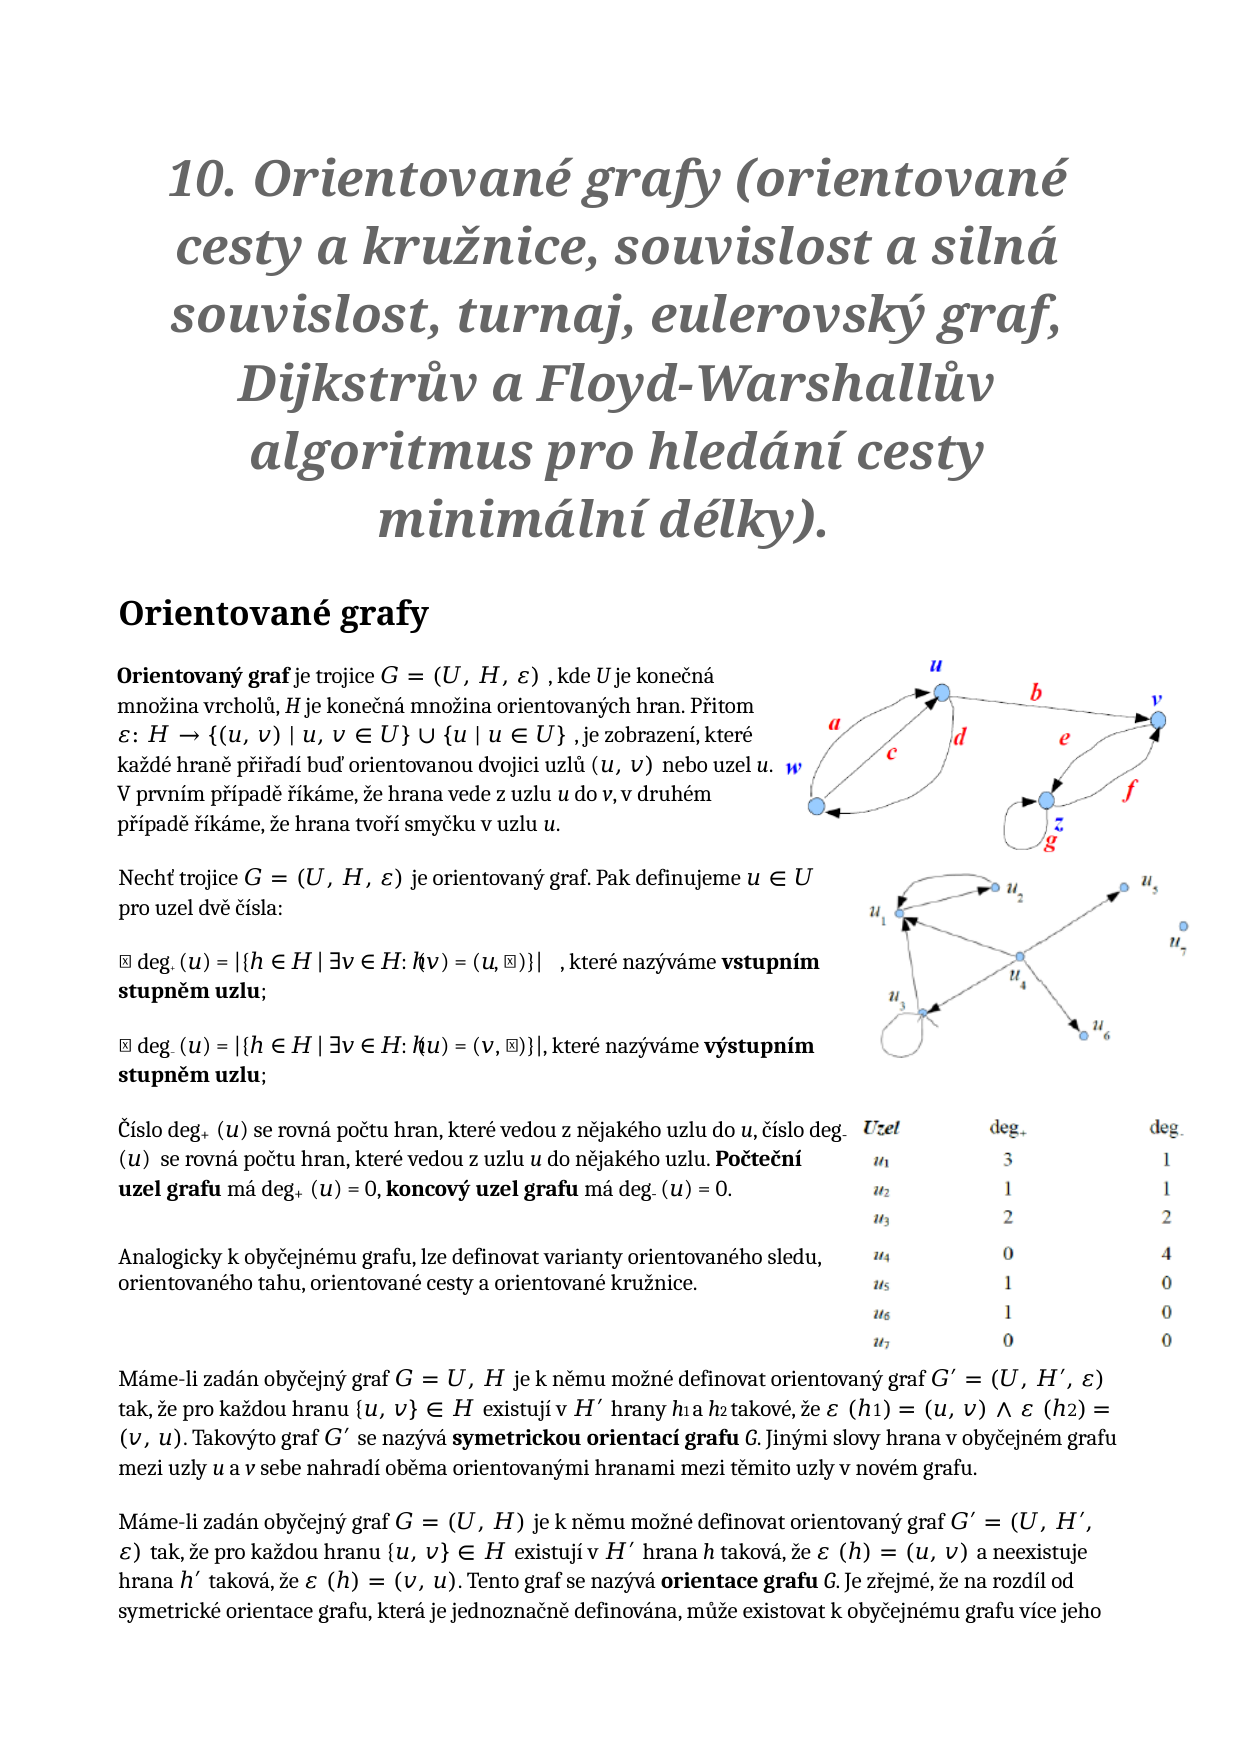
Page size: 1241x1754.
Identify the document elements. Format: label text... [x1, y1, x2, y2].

text  deg− (𝑢) = |{ℎ ∈ 𝐻 | ∃𝑣 ∈ 𝐻: 𝜀 (ℎ) = (𝑢, 𝑣)}|, které nazýváme výstupním stupněm uzlu; [118, 1030, 847, 1089]
text Číslo deg+ (𝑢) se rovná počtu hran, které vedou z nějakého uzlu do u, číslo deg- (𝑢) se rovná počtu hran, které vedou z uzlu u do nějakého uzlu. Počteční uzel grafu má deg+ (𝑢) = 0, koncový uzel grafu má deg- (𝑢) = 0. [118, 1114, 847, 1202]
text Máme-li zadán obyčejný graf 𝐺 = 𝑈, 𝐻 je k němu možné definovat orientovaný graf 𝐺′ = (𝑈, 𝐻′, 𝜀) tak, že pro každou hranu {𝑢, 𝑣} ∈ 𝐻 existují v 𝐻′ hrany h1 a h2 takové, že 𝜀 (ℎ1) = (𝑢, 𝑣) ∧ 𝜀 (ℎ2) = (𝑣, 𝑢). Takovýto graf 𝐺′ se nazývá symetrickou orientací grafu G. Jinými slovy hrana v obyčejném grafu mezi uzly u a v sebe nahradí oběma orientovanými hranami mezi těmito uzly v novém grafu. [118, 1363, 1122, 1481]
text Máme-li zadán obyčejný graf 𝐺 = (𝑈, 𝐻) je k němu možné definovat orientovaný graf 𝐺′ = (𝑈, 𝐻′, 𝜀) tak, že pro každou hranu {𝑢, 𝑣} ∈ 𝐻 existují v 𝐻′ hrana h taková, že 𝜀 (ℎ) = (𝑢, 𝑣) a neexistuje hrana ℎ′ taková, že 𝜀 (ℎ) = (𝑣, 𝑢). Tento graf se nazývá orientace grafu G. Je zřejmé, že na rozdíl od symetrické orientace grafu, která je jednoznačně definována, může existovat k obyčejnému grafu více jeho [118, 1506, 1122, 1624]
text  deg+ (𝑢) = |{ℎ ∈ 𝐻 | ∃𝑣 ∈ 𝐻: 𝜀 (ℎ) = (𝑣, 𝑢)}| , které nazýváme vstupním stupněm uzlu; [118, 946, 847, 1005]
text Nechť trojice 𝐺 = (𝑈, 𝐻, 𝜀) je orientovaný graf. Pak definujeme 𝑢 ∈ 𝑈 pro uzel dvě čísla: [118, 862, 847, 921]
text Analogicky k obyčejnému grafu, lze definovat varianty orientovaného sledu, orientovaného tahu, orientované cesty a orientované kružnice. [118, 1243, 847, 1296]
subtitle 10. Orientované grafy (orientované cesty a kružnice, souvislost a silná souvislost, turnaj, eulerovský graf, Dijkstrův a Floyd-Warshallův algoritmus pro hledání cesty minimální délky). [118, 143, 1122, 552]
list Orientovaný graf je trojice 𝐺 = (𝑈, 𝐻, 𝜀) , kde U je konečná množina vrcholů, H je konečná množina orientovaných hran. Přitom 𝜀: 𝐻 → {(𝑢, 𝑣) | 𝑢, 𝑣 ∈ 𝑈} ∪ {𝑢 | 𝑢 ∈ 𝑈} , je zobrazení, které každé hraně přiřadí buď orientovanou dvojici uzlů (𝑢, 𝑣) nebo uzel u. V prvním případě říkáme, že hrana vede z uzlu u do v, v druhém případě říkáme, že hrana tvoří smyčku v uzlu u. [117, 660, 779, 837]
subtitle Orientované grafy [118, 589, 1122, 635]
